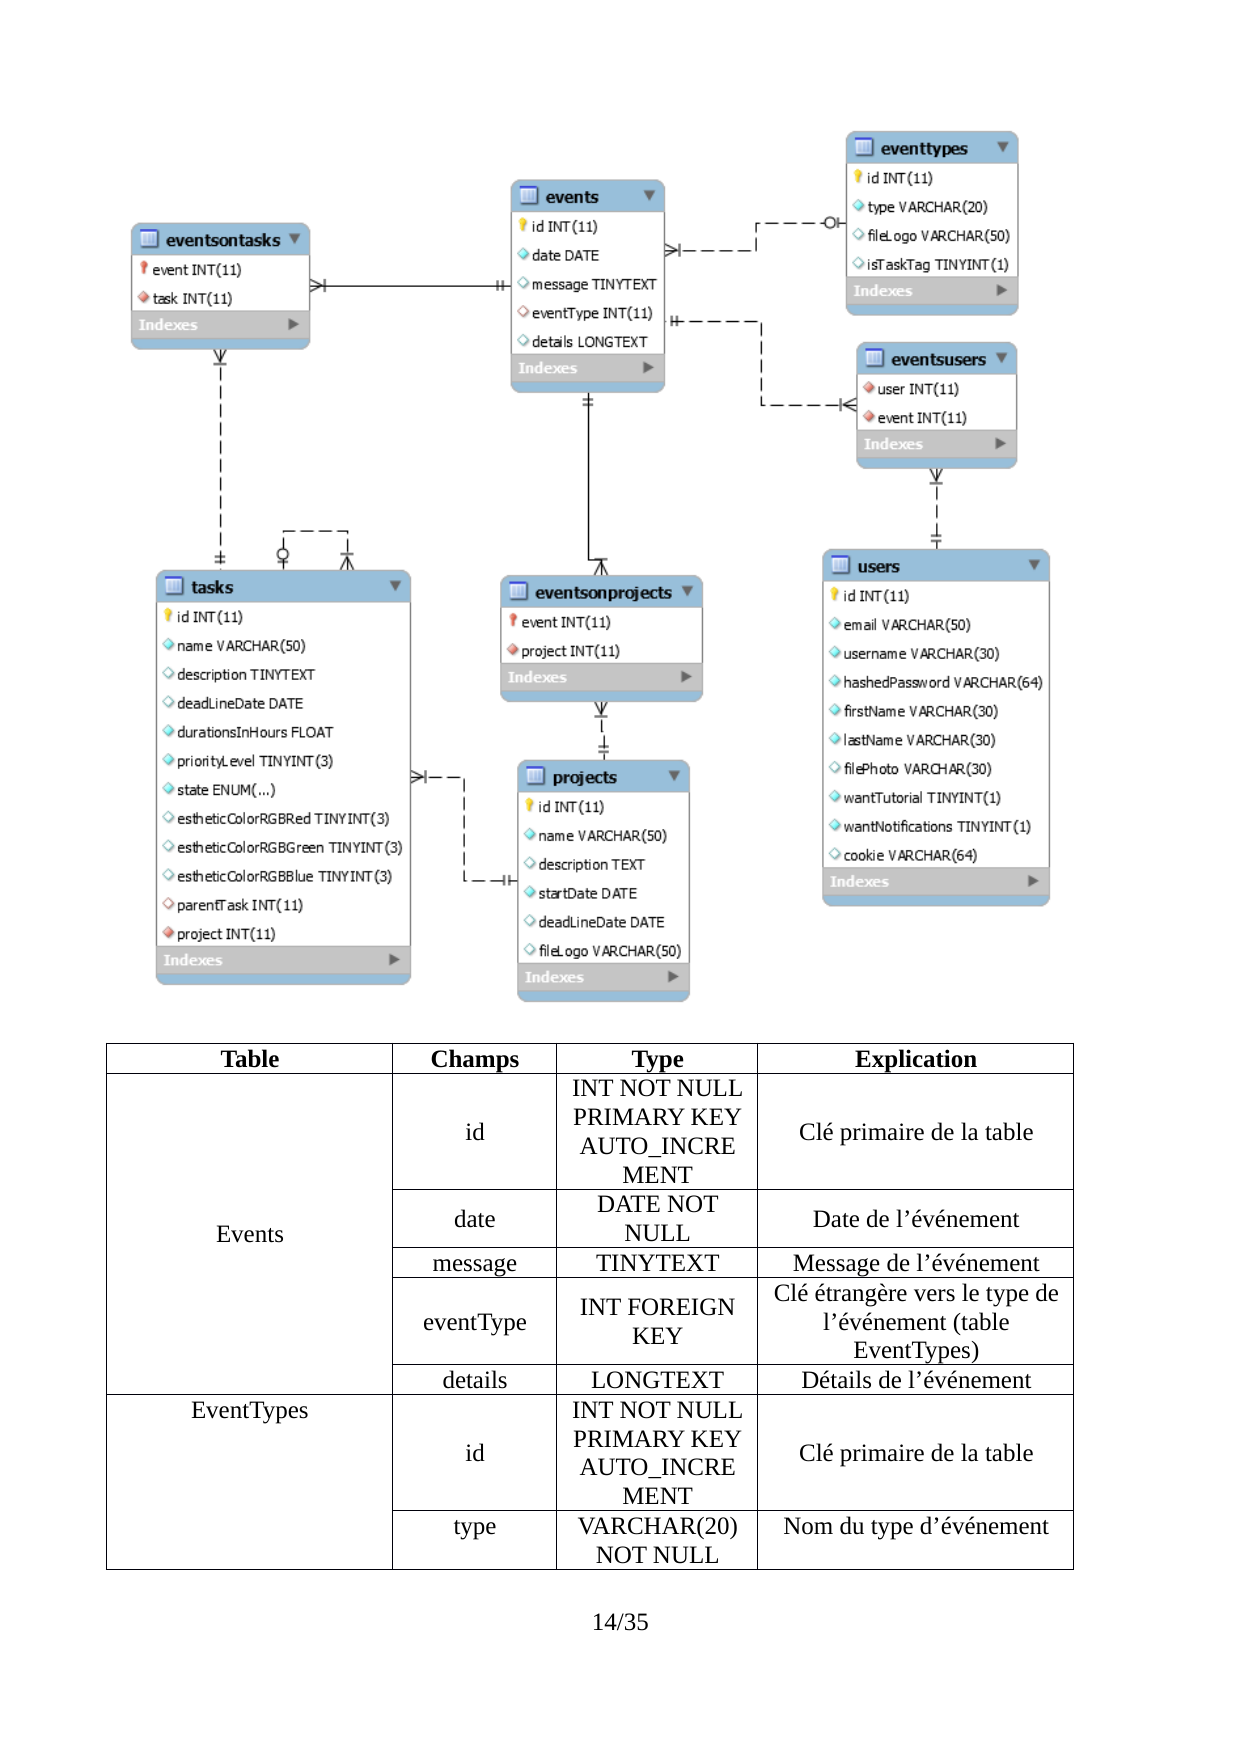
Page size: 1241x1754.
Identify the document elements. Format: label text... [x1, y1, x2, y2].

table_cell Clé primaire de la table [758, 1395, 1073, 1510]
table_cell details [393, 1365, 556, 1394]
table_cell date [393, 1190, 556, 1247]
table_cell Events [107, 1074, 392, 1394]
table_cell Clé primaire de la table [758, 1074, 1073, 1188]
table_cell VARCHAR(20) NOT NULL [557, 1511, 757, 1568]
table_cell TINYTEXT [557, 1248, 757, 1277]
table_header Champs [393, 1044, 556, 1072]
table_cell Nom du type d’événement [758, 1511, 1073, 1568]
table_cell DATE NOT NULL [557, 1190, 757, 1247]
table_header Table [107, 1044, 392, 1072]
table_cell type [393, 1511, 556, 1568]
table_cell Clé étrangère vers le type de l’événement (table EventTypes) [758, 1278, 1073, 1364]
table_cell id [393, 1395, 556, 1510]
table_cell INT FOREIGN KEY [557, 1278, 757, 1364]
table_header Type [557, 1044, 757, 1072]
table_cell id [393, 1074, 556, 1188]
table_cell INT NOT NULL PRIMARY KEY AUTO_INCREMENT [557, 1074, 757, 1188]
table_cell message [393, 1248, 556, 1277]
table_cell LONGTEXT [557, 1365, 757, 1394]
table_cell Date de l’événement [758, 1190, 1073, 1247]
table_cell Détails de l’événement [758, 1365, 1073, 1394]
picture [118, 118, 1062, 1014]
table_cell eventType [393, 1278, 556, 1364]
table_cell Message de l’événement [758, 1248, 1073, 1277]
table_cell INT NOT NULL PRIMARY KEY AUTO_INCREMENT [557, 1395, 757, 1510]
table_header Explication [758, 1044, 1073, 1072]
table_cell EventTypes [107, 1395, 392, 1568]
